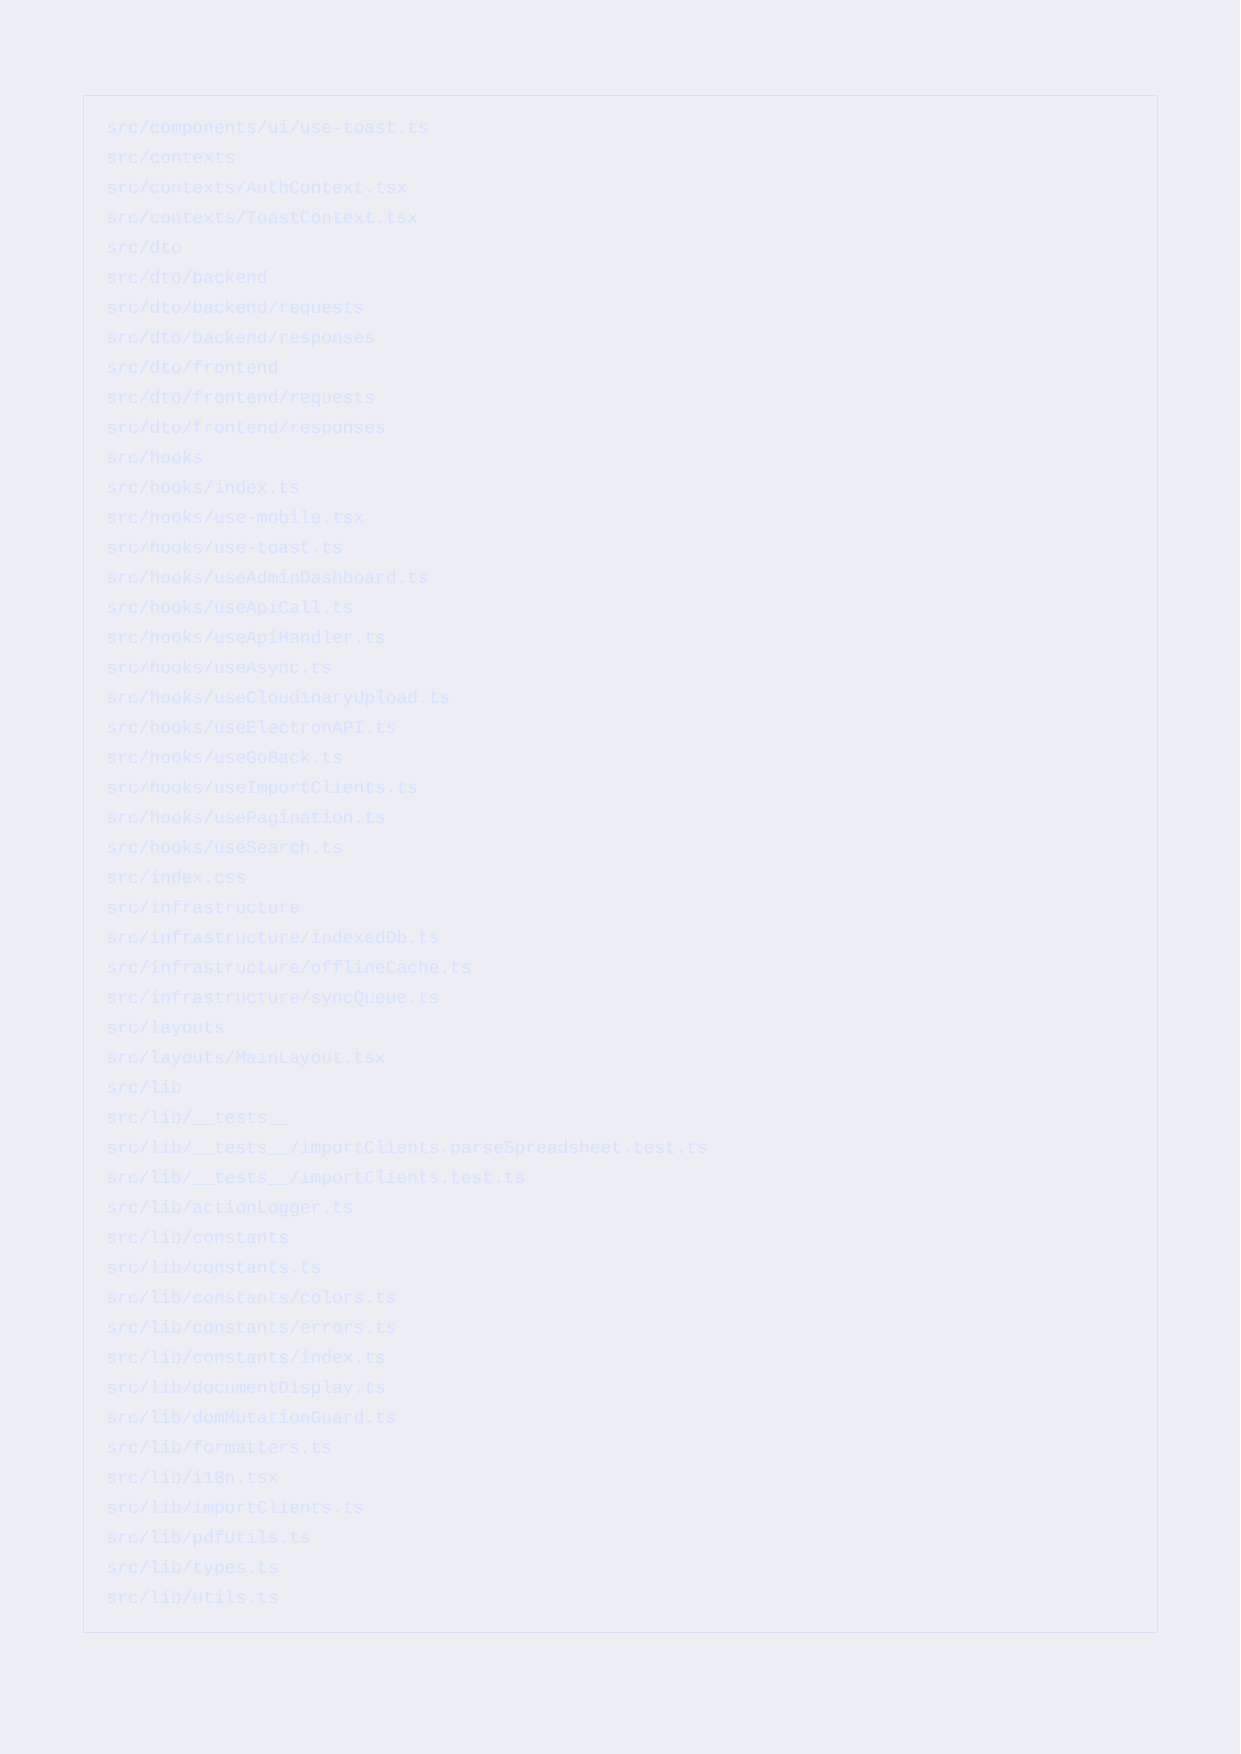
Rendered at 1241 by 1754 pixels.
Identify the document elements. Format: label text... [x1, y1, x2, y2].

text src/dto [84, 214, 1157, 244]
text src/dto/backend [84, 244, 1157, 274]
text src/layouts/MainLayout.tsx [84, 1024, 1157, 1054]
text src/hooks [84, 424, 1157, 454]
text src/lib/constants/index.ts [84, 1324, 1157, 1354]
text src/hooks/use-toast.ts [84, 514, 1157, 544]
text src/dto/frontend/requests [84, 364, 1157, 394]
text src/contexts/AuthContext.tsx [84, 154, 1157, 184]
text src/dto/frontend/responses [84, 394, 1157, 424]
text src/infrastructure/syncQueue.ts [84, 964, 1157, 994]
text src/lib/types.ts [84, 1534, 1157, 1564]
text src/lib/documentDisplay.ts [84, 1354, 1157, 1384]
text src/lib/utils.ts [84, 1564, 1157, 1632]
text src/index.css [84, 844, 1157, 874]
text src/lib/__tests__/importClients.parseSpreadsheet.test.ts [84, 1114, 1157, 1144]
text src/layouts [84, 994, 1157, 1024]
text src/hooks/useElectronAPI.ts [84, 694, 1157, 724]
text src/lib/__tests__ [84, 1084, 1157, 1114]
text src/dto/backend/responses [84, 304, 1157, 334]
text src/infrastructure/offlineCache.ts [84, 934, 1157, 964]
text src/hooks/useAsync.ts [84, 634, 1157, 664]
text src/dto/backend/requests [84, 274, 1157, 304]
text src/lib/actionLogger.ts [84, 1174, 1157, 1204]
text src/lib/constants/colors.ts [84, 1264, 1157, 1294]
text src/lib/domMutationGuard.ts [84, 1384, 1157, 1414]
text src/hooks/useApiHandler.ts [84, 604, 1157, 634]
text src/lib/constants.ts [84, 1234, 1157, 1264]
text src/hooks/use-mobile.tsx [84, 484, 1157, 514]
text src/lib/formatters.ts [84, 1414, 1157, 1444]
text src/hooks/usePagination.ts [84, 784, 1157, 814]
text src/dto/frontend [84, 334, 1157, 364]
text src/lib/constants/errors.ts [84, 1294, 1157, 1324]
text src/hooks/useSearch.ts [84, 814, 1157, 844]
text src/infrastructure [84, 874, 1157, 904]
text src/hooks/useGoBack.ts [84, 724, 1157, 754]
text src/hooks/useCloudinaryUpload.ts [84, 664, 1157, 694]
text src/lib [84, 1054, 1157, 1084]
text src/lib/importClients.ts [84, 1474, 1157, 1504]
text src/hooks/useApiCall.ts [84, 574, 1157, 604]
text src/lib/__tests__/importClients.test.ts [84, 1144, 1157, 1174]
text src/contexts [84, 124, 1157, 154]
text src/hooks/useImportClients.ts [84, 754, 1157, 784]
text src/lib/pdfUtils.ts [84, 1504, 1157, 1534]
text src/lib/constants [84, 1204, 1157, 1234]
text src/lib/i18n.tsx [84, 1444, 1157, 1474]
text src/contexts/ToastContext.tsx [84, 184, 1157, 214]
text src/components/ui/use-toast.ts [84, 96, 1157, 124]
text src/hooks/useAdminDashboard.ts [84, 544, 1157, 574]
text src/infrastructure/indexedDb.ts [84, 904, 1157, 934]
text src/hooks/index.ts [84, 454, 1157, 484]
